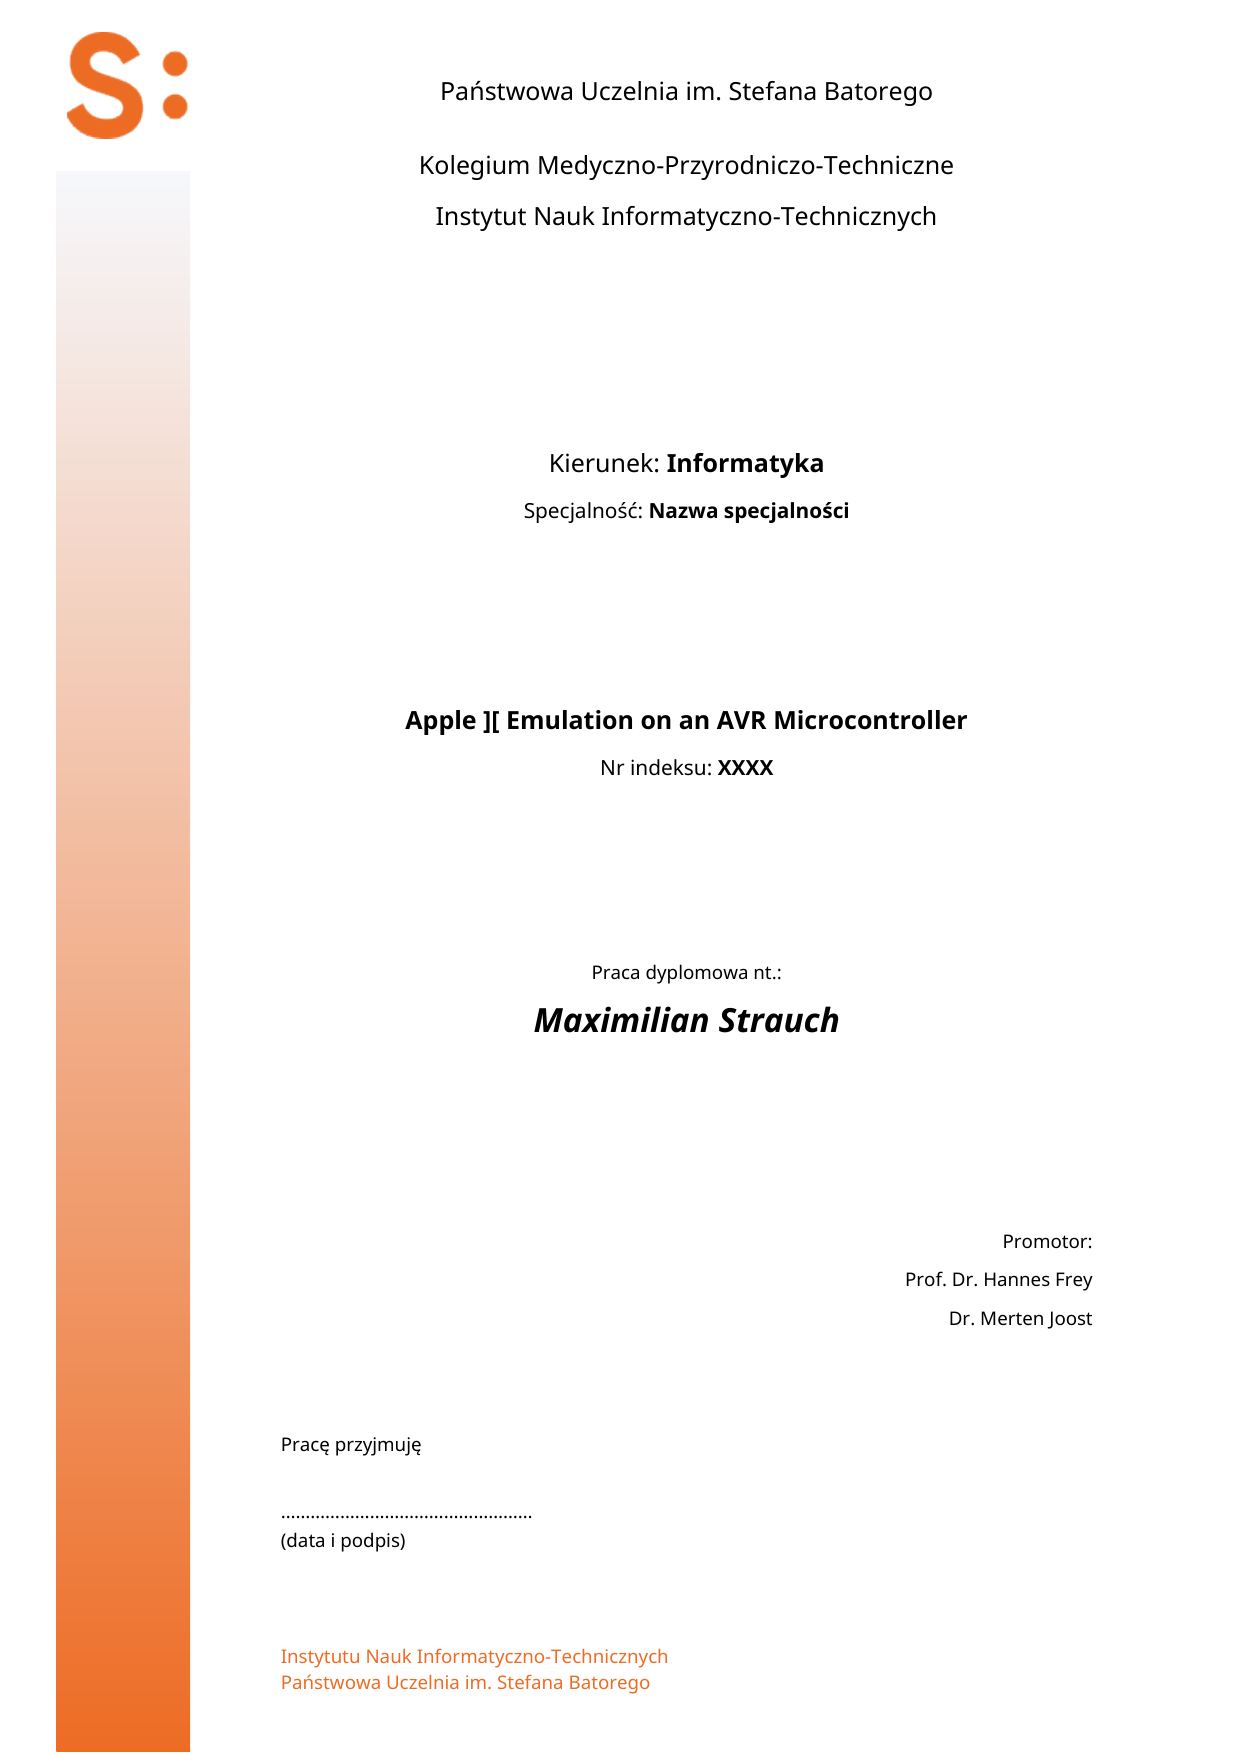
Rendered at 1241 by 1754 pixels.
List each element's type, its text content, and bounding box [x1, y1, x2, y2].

text Pracę przyjmuję [207, 1431, 1092, 1456]
text Dr. Merten Joost [207, 1305, 1092, 1330]
text Praca dyplomowa nt.: [207, 959, 1092, 984]
text Nr indeksu: XXXX [207, 753, 1092, 782]
text Instytut Nauk Informatyczno-Technicznych [207, 199, 1092, 233]
text Kierunek: Informatyka [207, 446, 1092, 480]
text Maximilian Strauch [207, 997, 1092, 1043]
picture [66, 32, 192, 139]
text …………………………………………… [207, 1498, 1092, 1524]
text Promotor: [207, 1228, 1092, 1254]
text Specjalność: Nazwa specjalności [207, 497, 1092, 525]
text Prof. Dr. Hannes Frey [207, 1267, 1092, 1292]
text (data i podpis) [207, 1528, 1092, 1553]
text Apple ][ Emulation on an AVR Microcontroller [207, 702, 1092, 736]
text Kolegium Medyczno-Przyrodniczo-Techniczne [207, 148, 1092, 182]
